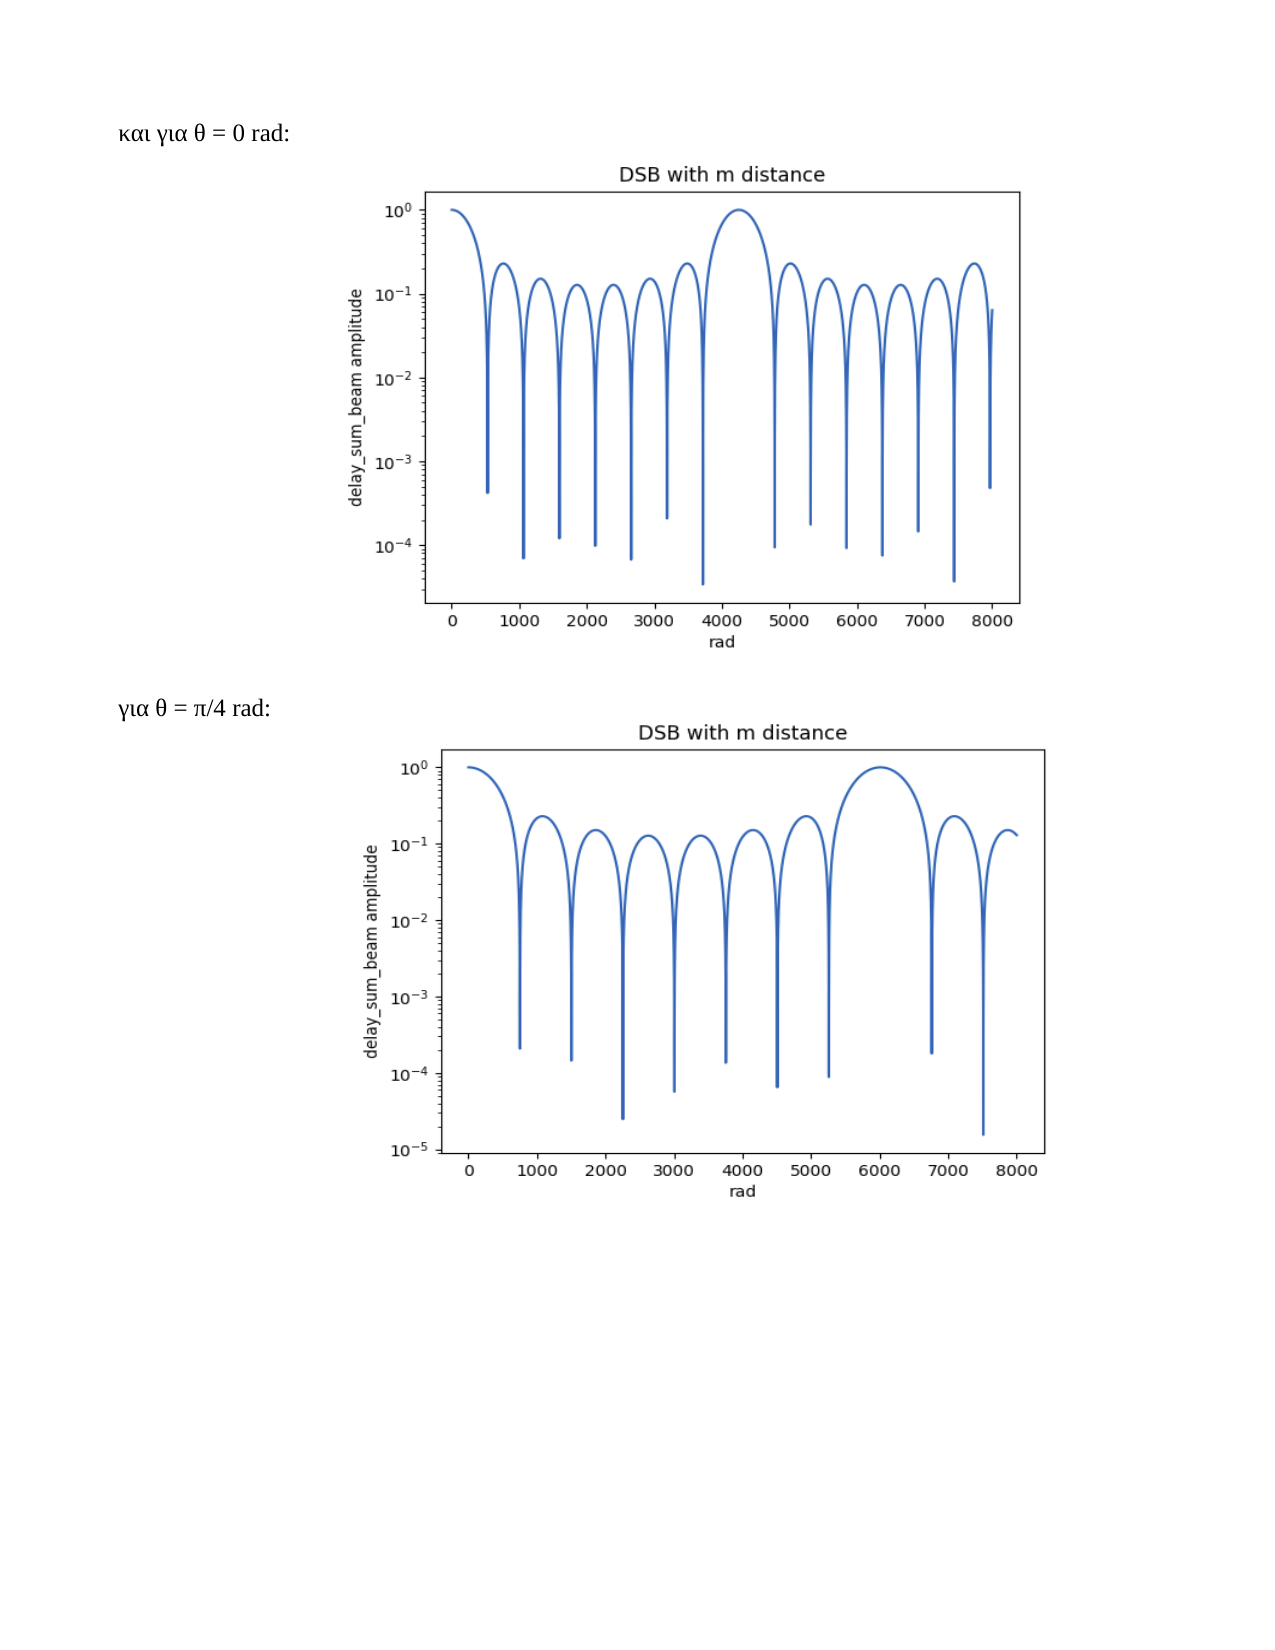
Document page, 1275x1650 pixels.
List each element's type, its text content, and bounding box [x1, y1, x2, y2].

text [1122, 693, 1157, 722]
picture [329, 127, 1096, 662]
picture [344, 686, 1122, 1211]
text και για θ = 0 rad: [118, 118, 1157, 147]
text για θ = π/4 rad: [118, 693, 344, 722]
